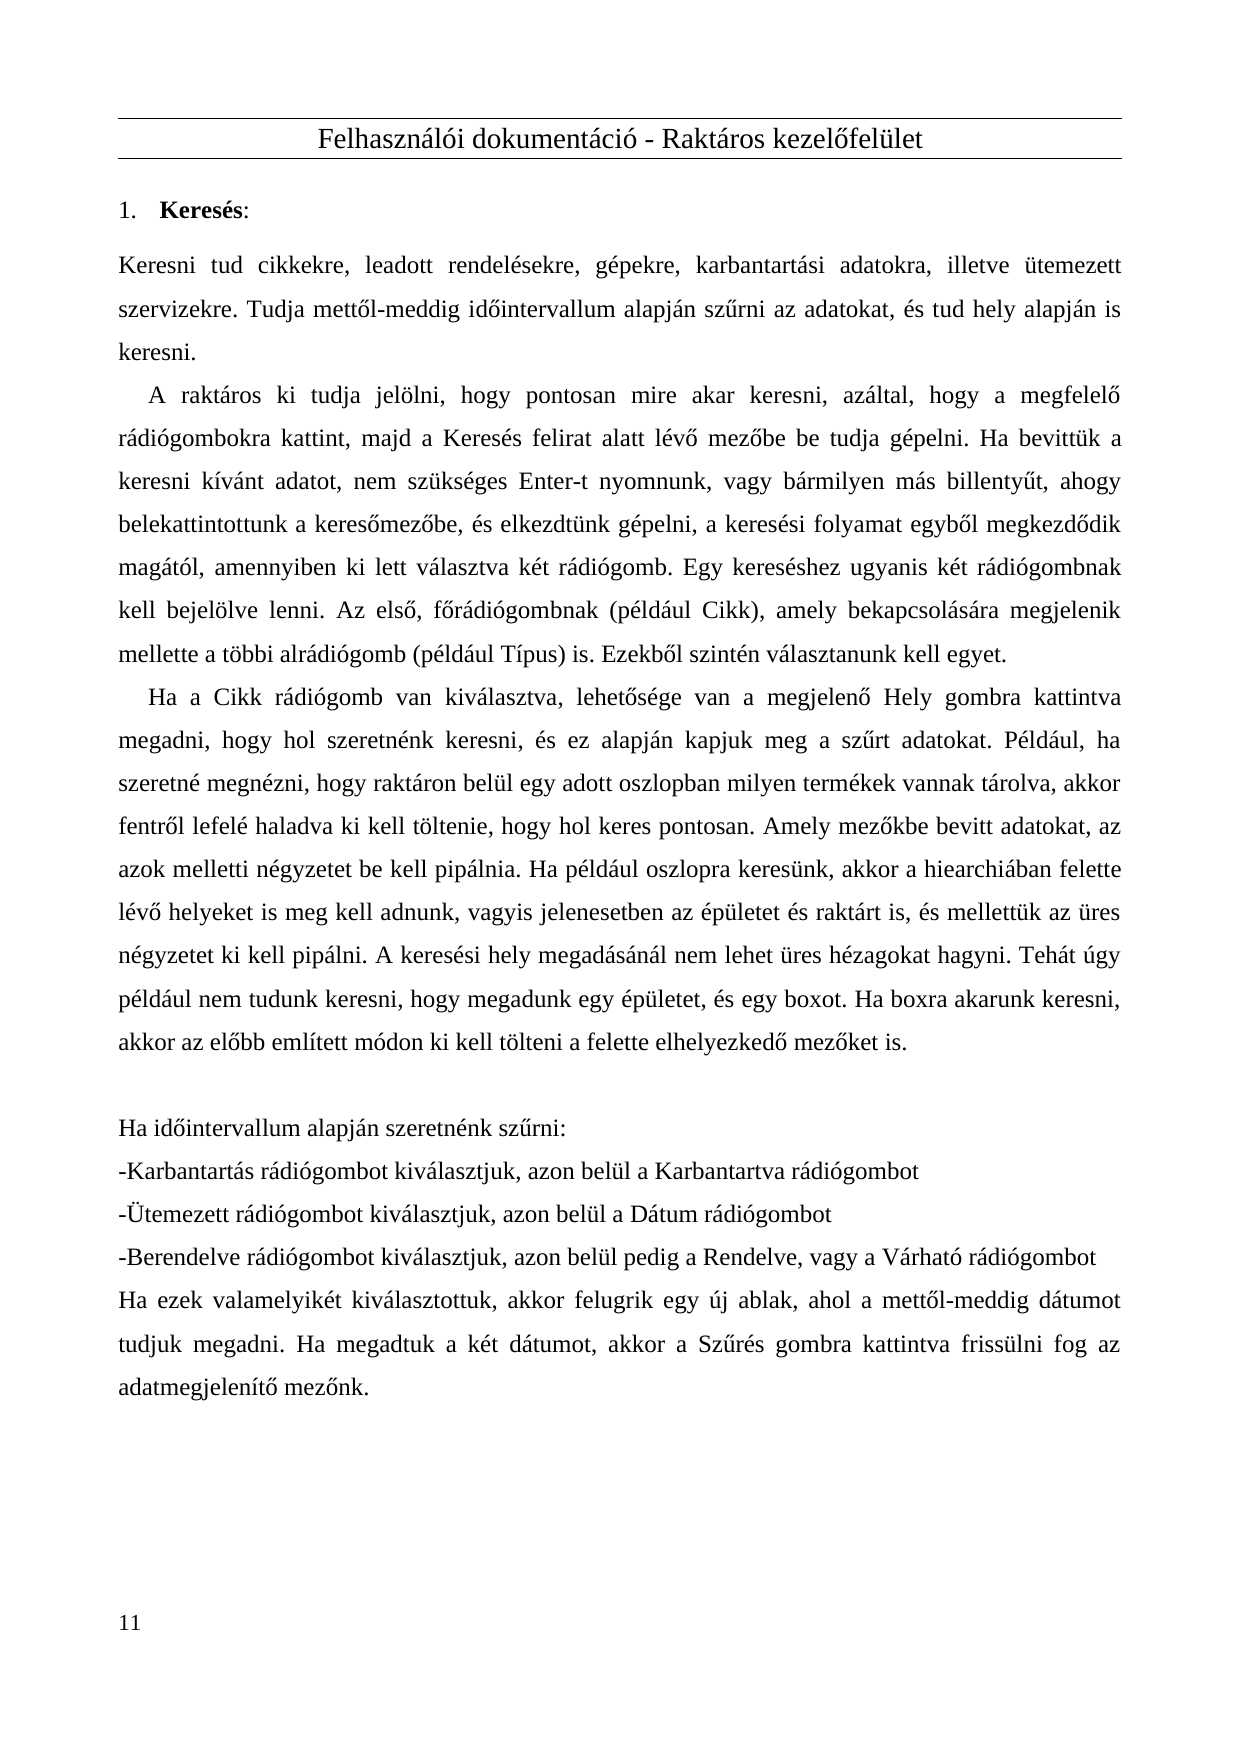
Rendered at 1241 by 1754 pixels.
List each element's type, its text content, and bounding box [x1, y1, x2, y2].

text Ha a Cikk rádiógomb van kiválasztva, lehetősége van a megjelenő Hely gombra kattintva megadni, hogy hol szeretnénk keresni, és ez alapján kapjuk meg a szűrt adatokat. Például, ha szeretné megnézni, hogy raktáron belül egy adott oszlopban milyen termékek vannak tárolva, akkor fentről lefelé haladva ki kell töltenie, hogy hol keres pontosan. Amely mezőkbe bevitt adatokat, az azok melletti négyzetet be kell pipálnia. Ha például oszlopra keresünk, akkor a hiearchiában felette lévő helyeket is meg kell adnunk, vagyis jelenesetben az épületet és raktárt is, és mellettük az üres négyzetet ki kell pipálni. A keresési hely megadásánál nem lehet üres hézagokat hagyni. Tehát úgy például nem tudunk keresni, hogy megadunk egy épületet, és egy boxot. Ha boxra akarunk keresni, akkor az előbb említett módon ki kell tölteni a felette elhelyezkedő mezőket is. [118, 682, 1122, 1056]
text -Berendelve rádiógombot kiválasztjuk, azon belül pedig a Rendelve, vagy a Várható rádiógombot [118, 1242, 1122, 1271]
text A raktáros ki tudja jelölni, hogy pontosan mire akar keresni, azáltal, hogy a megfelelő rádiógombokra kattint, majd a Keresés felirat alatt lévő mezőbe be tudja gépelni. Ha bevittük a keresni kívánt adatot, nem szükséges Enter-t nyomnunk, vagy bármilyen más billentyűt, ahogy belekattintottunk a keresőmezőbe, és elkezdtünk gépelni, a keresési folyamat egyből megkezdődik magától, amennyiben ki lett választva két rádiógomb. Egy kereséshez ugyanis két rádiógombnak kell bejelölve lenni. Az első, főrádiógombnak (például Cikk), amely bekapcsolására megjelenik mellette a többi alrádiógomb (például Típus) is. Ezekből szintén választanunk kell egyet. [118, 380, 1122, 667]
text Ha időintervallum alapján szeretnénk szűrni: [118, 1113, 1122, 1142]
text Ha ezek valamelyikét kiválasztottuk, akkor felugrik egy új ablak, ahol a mettől-meddig dátumot tudjuk megadni. Ha megadtuk a két dátumot, akkor a Szűrés gombra kattintva frissülni fog az adatmegjelenítő mezőnk. [118, 1286, 1122, 1401]
text -Karbantartás rádiógombot kiválasztjuk, azon belül a Karbantartva rádiógombot [118, 1156, 1122, 1185]
list Keresni tud cikkekre, leadott rendelésekre, gépekre, karbantartási adatokra, illetve ütemezett szervizekre. Tudja mettől-meddig időintervallum alapján szűrni az adatokat, és tud hely alapján is keresni. [118, 251, 1122, 366]
text -Ütemezett rádiógombot kiválasztjuk, azon belül a Dátum rádiógombot [118, 1199, 1122, 1228]
list Keresés: [118, 195, 1122, 224]
